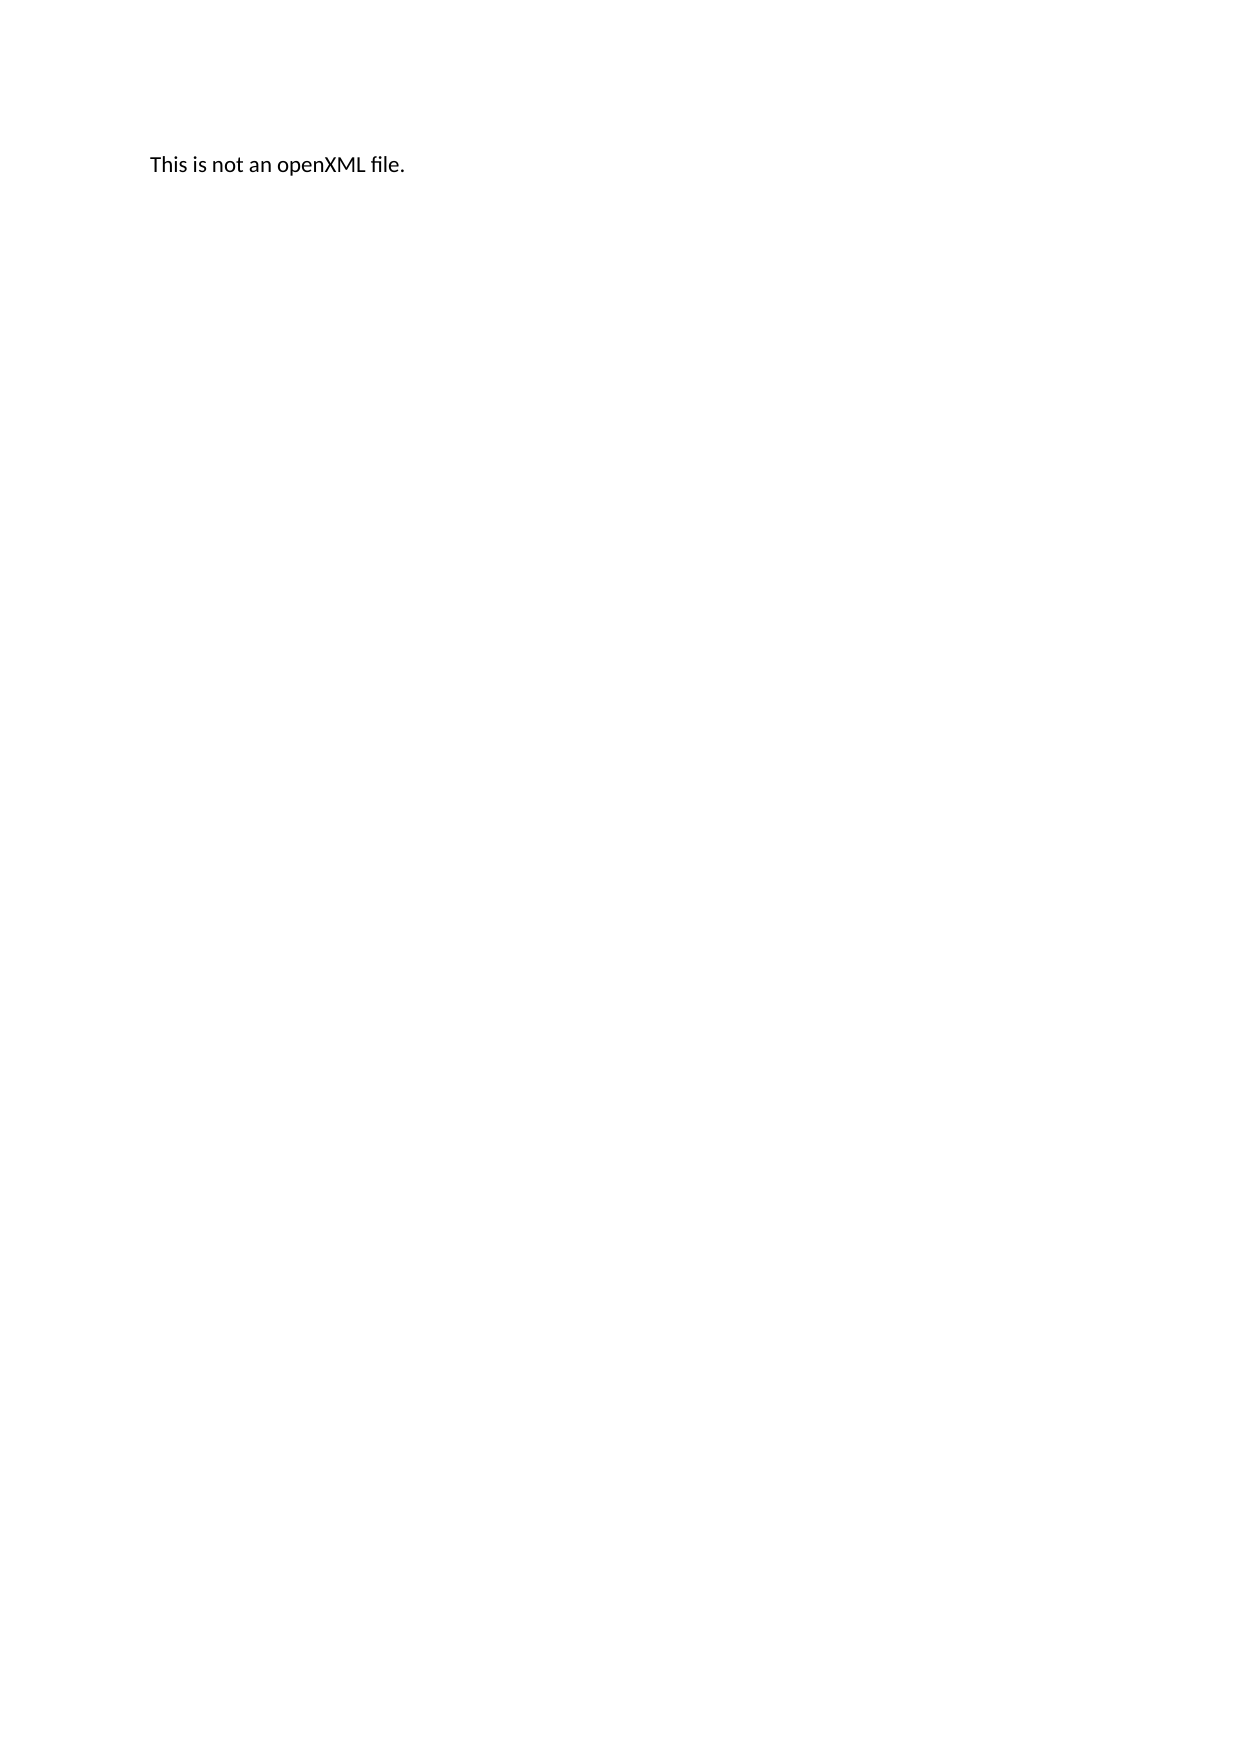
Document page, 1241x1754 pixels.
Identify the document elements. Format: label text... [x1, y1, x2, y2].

text This is not an openXML file. [150, 150, 1090, 178]
